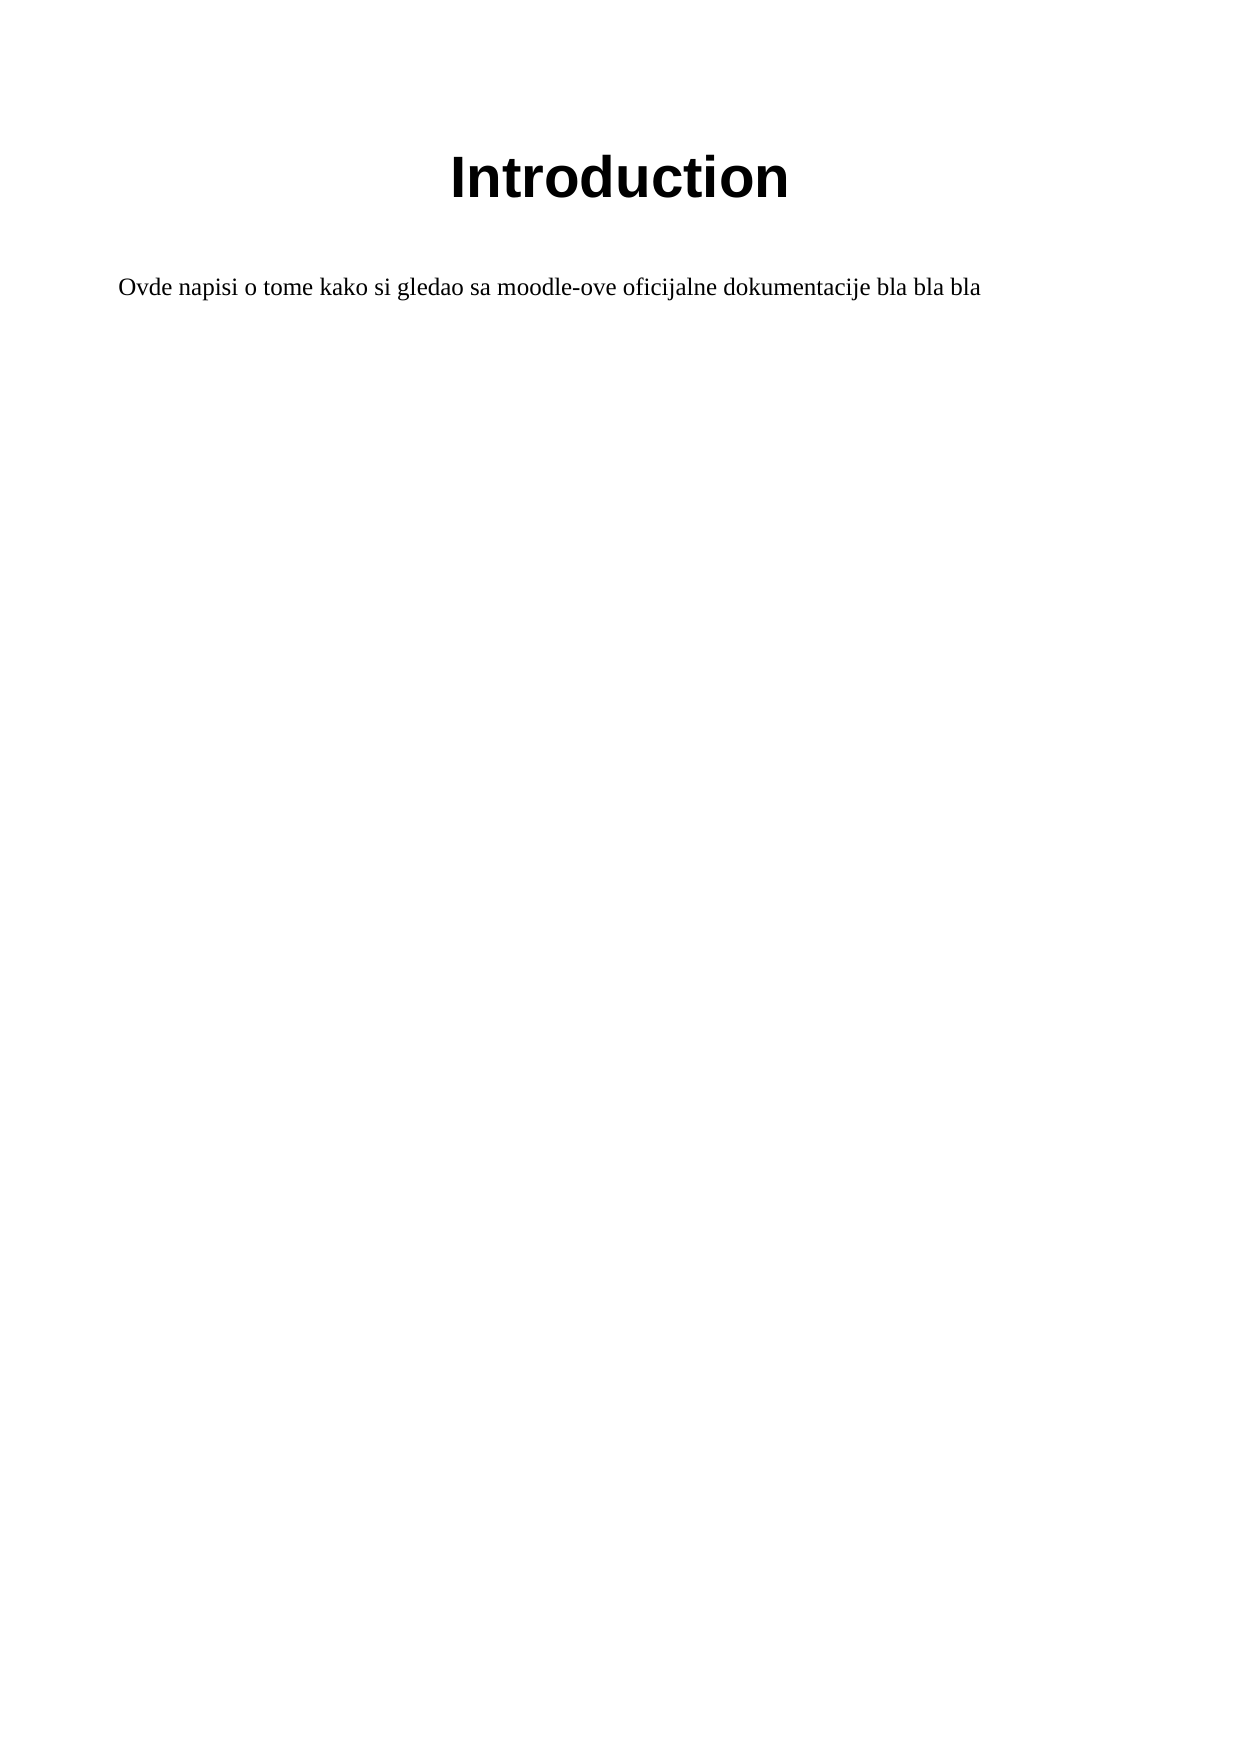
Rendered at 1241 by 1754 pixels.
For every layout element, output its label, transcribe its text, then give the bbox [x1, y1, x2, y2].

text Ovde napisi o tome kako si gledao sa moodle-ove oficijalne dokumentacije bla bla bla [118, 272, 1122, 301]
title Introduction [118, 143, 1122, 210]
